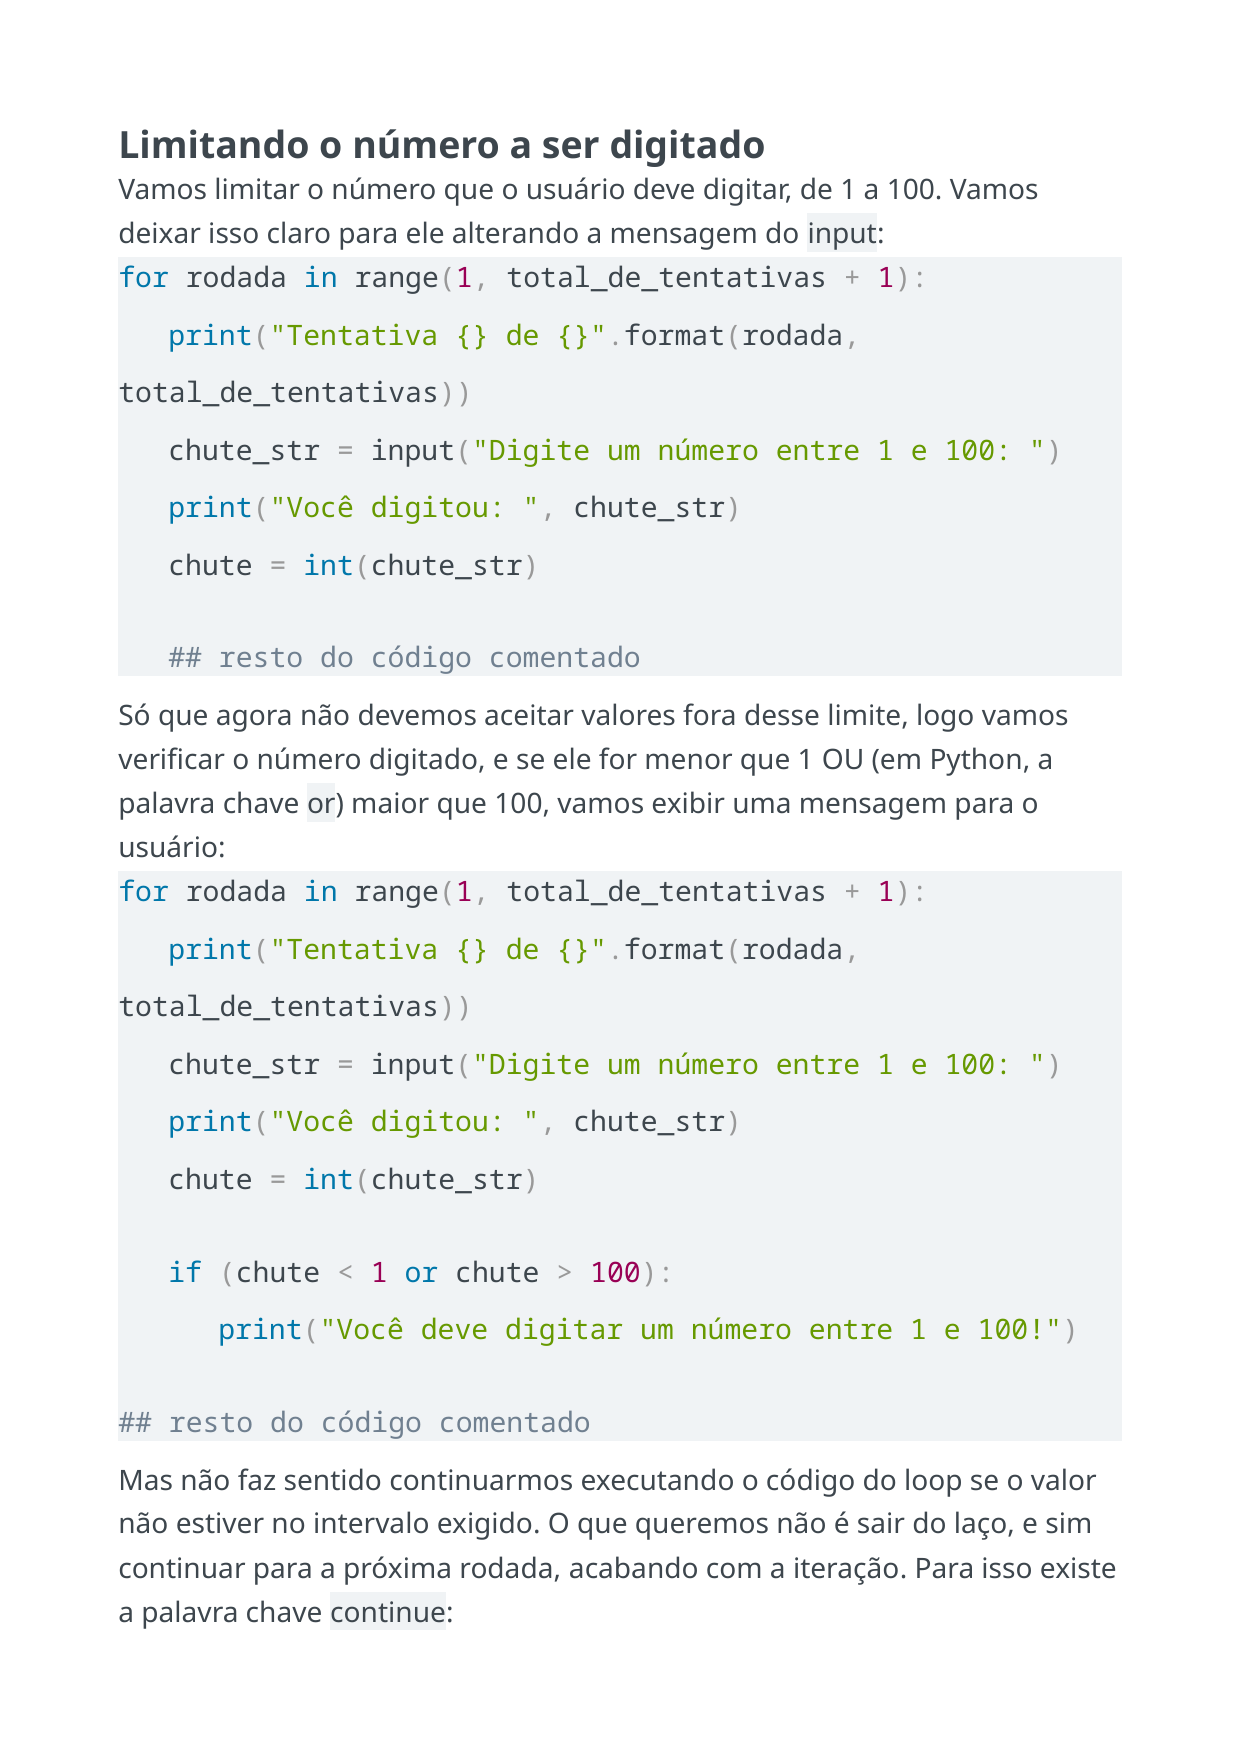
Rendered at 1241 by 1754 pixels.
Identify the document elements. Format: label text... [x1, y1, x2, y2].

text for rodada in range(1, total_de_tentativas + 1): [118, 871, 1122, 910]
text print("Você deve digitar um número entre 1 e 100!") [118, 1309, 1122, 1348]
subtitle Limitando o número a ser digitado [118, 118, 1122, 169]
text ## resto do código comentado [118, 638, 1122, 676]
text print("Você digitou: ", chute_str) [118, 1101, 1122, 1140]
text chute = int(chute_str) [118, 545, 1122, 583]
text Vamos limitar o número que o usuário deve digitar, de 1 a 100. Vamos deixar isso claro para ele alterando a mensagem do input: [118, 169, 1122, 252]
text print("Tentativa {} de {}".format(rodada, total_de_tentativas)) [118, 929, 1122, 1025]
text chute_str = input("Digite um número entre 1 e 100: ") [118, 1044, 1122, 1082]
text for rodada in range(1, total_de_tentativas + 1): [118, 257, 1122, 296]
text print("Você digitou: ", chute_str) [118, 487, 1122, 526]
text Só que agora não devemos aceitar valores fora desse limite, logo vamos verificar o número digitado, e se ele for menor que 1 OU (em Python, a palavra chave or) maior que 100, vamos exibir uma mensagem para o usuário: [118, 695, 1122, 866]
text ## resto do código comentado [118, 1402, 1122, 1441]
text if (chute < 1 or chute > 100): [118, 1252, 1122, 1290]
text print("Tentativa {} de {}".format(rodada, total_de_tentativas)) [118, 315, 1122, 411]
text chute_str = input("Digite um número entre 1 e 100: ") [118, 430, 1122, 468]
text chute = int(chute_str) [118, 1159, 1122, 1197]
text Mas não faz sentido continuarmos executando o código do loop se o valor não estiver no intervalo exigido. O que queremos não é sair do laço, e sim continuar para a próxima rodada, acabando com a iteração. Para isso existe a palavra chave continue: [118, 1460, 1122, 1630]
